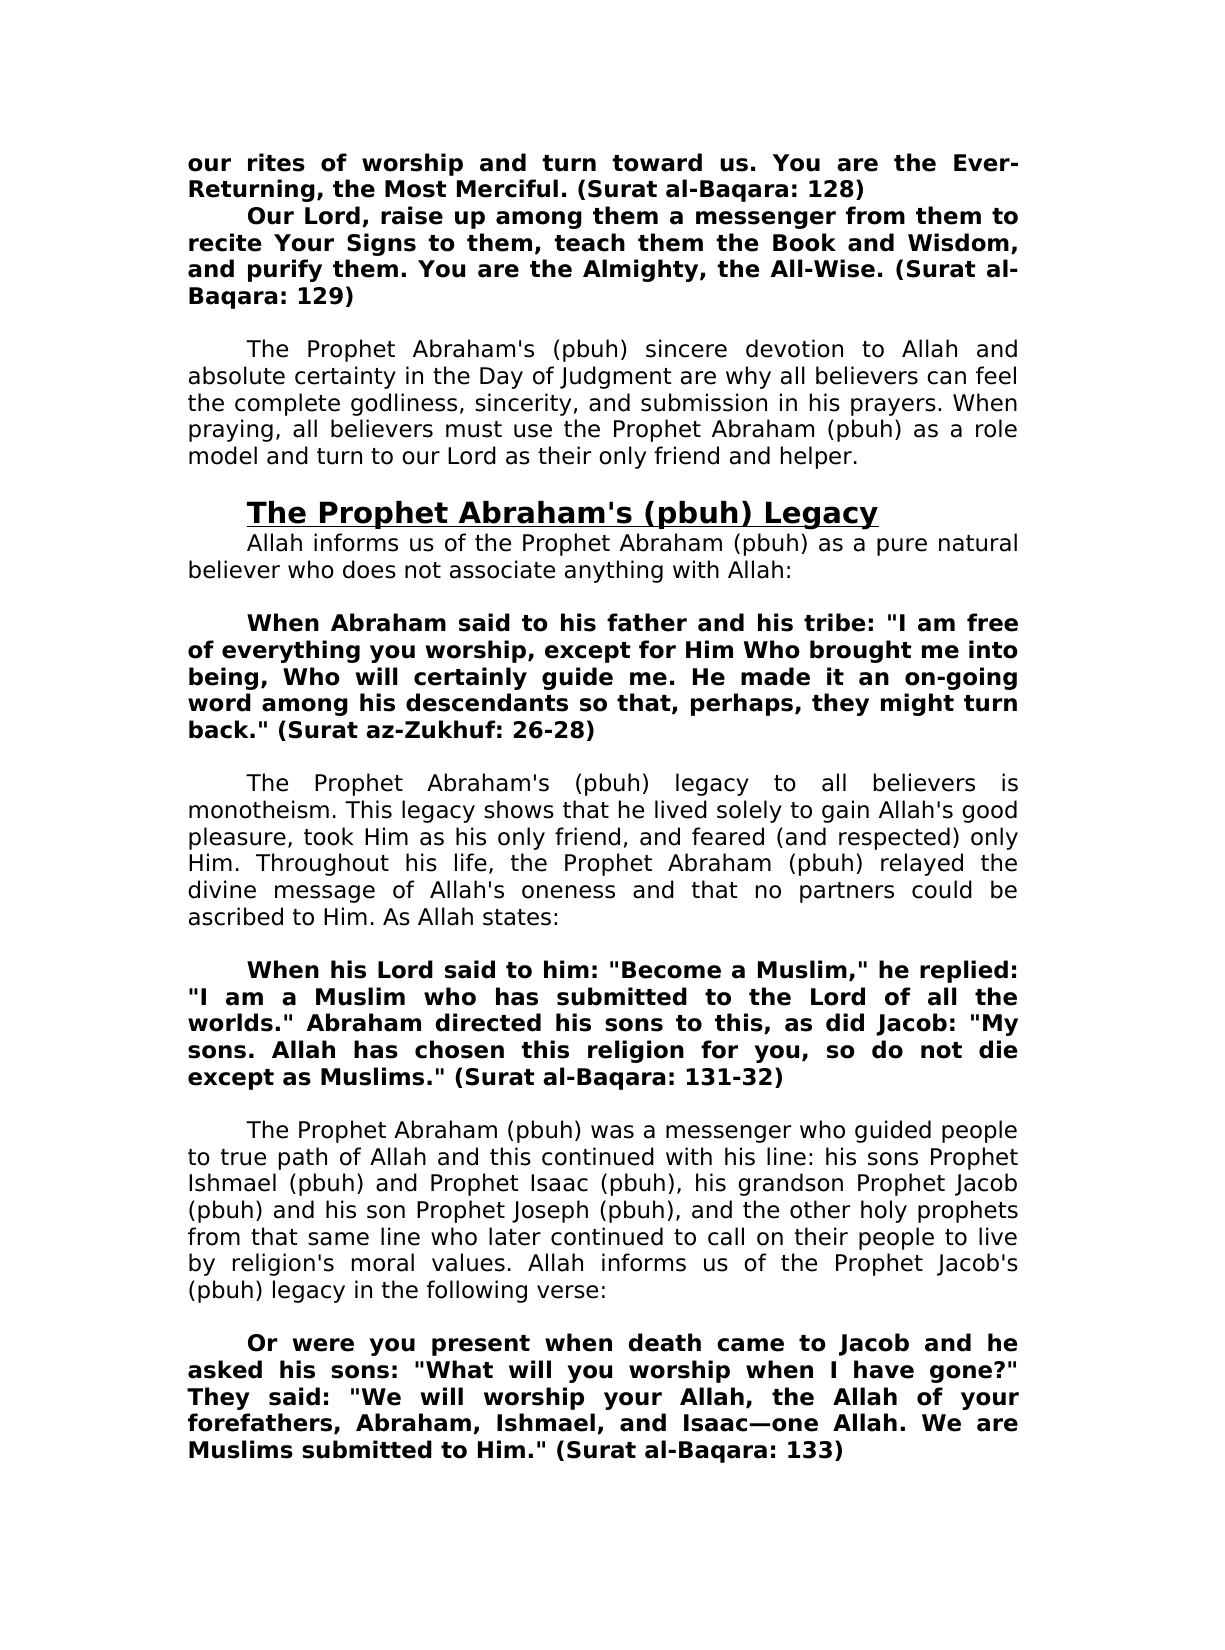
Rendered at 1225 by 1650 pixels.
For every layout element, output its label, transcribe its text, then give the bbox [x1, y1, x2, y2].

text Our Lord, raise up among them a messenger from them to recite Your Signs to them, teach them the Book and Wisdom, and purify them. You are the Almighty, the All-Wise. (Surat al-Baqara: 129) [187, 203, 1020, 310]
text When his Lord said to him: "Become a Muslim," he replied: "I am a Muslim who has submitted to the Lord of all the worlds." Abraham directed his sons to this, as did Jacob: "My sons. Allah has chosen this religion for you, so do not die except as Muslims." (Surat al-Baqara: 131-32) [187, 957, 1020, 1091]
text Or were you present when death came to Jacob and he asked his sons: "What will you worship when I have gone?" They said: "We will worship your Allah, the Allah of your forefathers, Abraham, Ishmael, and Isaac—one Allah. We are Muslims submitted to Him." (Surat al-Baqara: 133) [187, 1331, 1020, 1464]
text The Prophet Abraham's (pbuh) Legacy [187, 497, 1020, 531]
text The Prophet Abraham's (pbuh) sincere devotion to Allah and absolute certainty in the Day of Judgment are why all believers can feel the complete godliness, sincerity, and submission in his prayers. When praying, all believers must use the Prophet Abraham (pbuh) as a role model and turn to our Lord as their only friend and helper. [187, 337, 1020, 470]
text our rites of worship and turn toward us. You are the Ever-Returning, the Most Merciful. (Surat al-Baqara: 128) [187, 150, 1020, 203]
text The Prophet Abraham's (pbuh) legacy to all believers is monotheism. This legacy shows that he lived solely to gain Allah's good pleasure, took Him as his only friend, and feared (and respected) only Him. Throughout his life, the Prophet Abraham (pbuh) relayed the divine message of Allah's oneness and that no partners could be ascribed to Him. As Allah states: [187, 771, 1020, 931]
text When Abraham said to his father and his tribe: "I am free of everything you worship, except for Him Who brought me into being, Who will certainly guide me. He made it an on-going word among his descendants so that, perhaps, they might turn back." (Surat az-Zukhuf: 26-28) [187, 611, 1020, 744]
text Allah informs us of the Prophet Abraham (pbuh) as a pure natural believer who does not associate anything with Allah: [187, 531, 1020, 584]
text The Prophet Abraham (pbuh) was a messenger who guided people to true path of Allah and this continued with his line: his sons Prophet Ishmael (pbuh) and Prophet Isaac (pbuh), his grandson Prophet Jacob (pbuh) and his son Prophet Joseph (pbuh), and the other holy prophets from that same line who later continued to call on their people to live by religion's moral values. Allah informs us of the Prophet Jacob's (pbuh) legacy in the following verse: [187, 1117, 1020, 1304]
